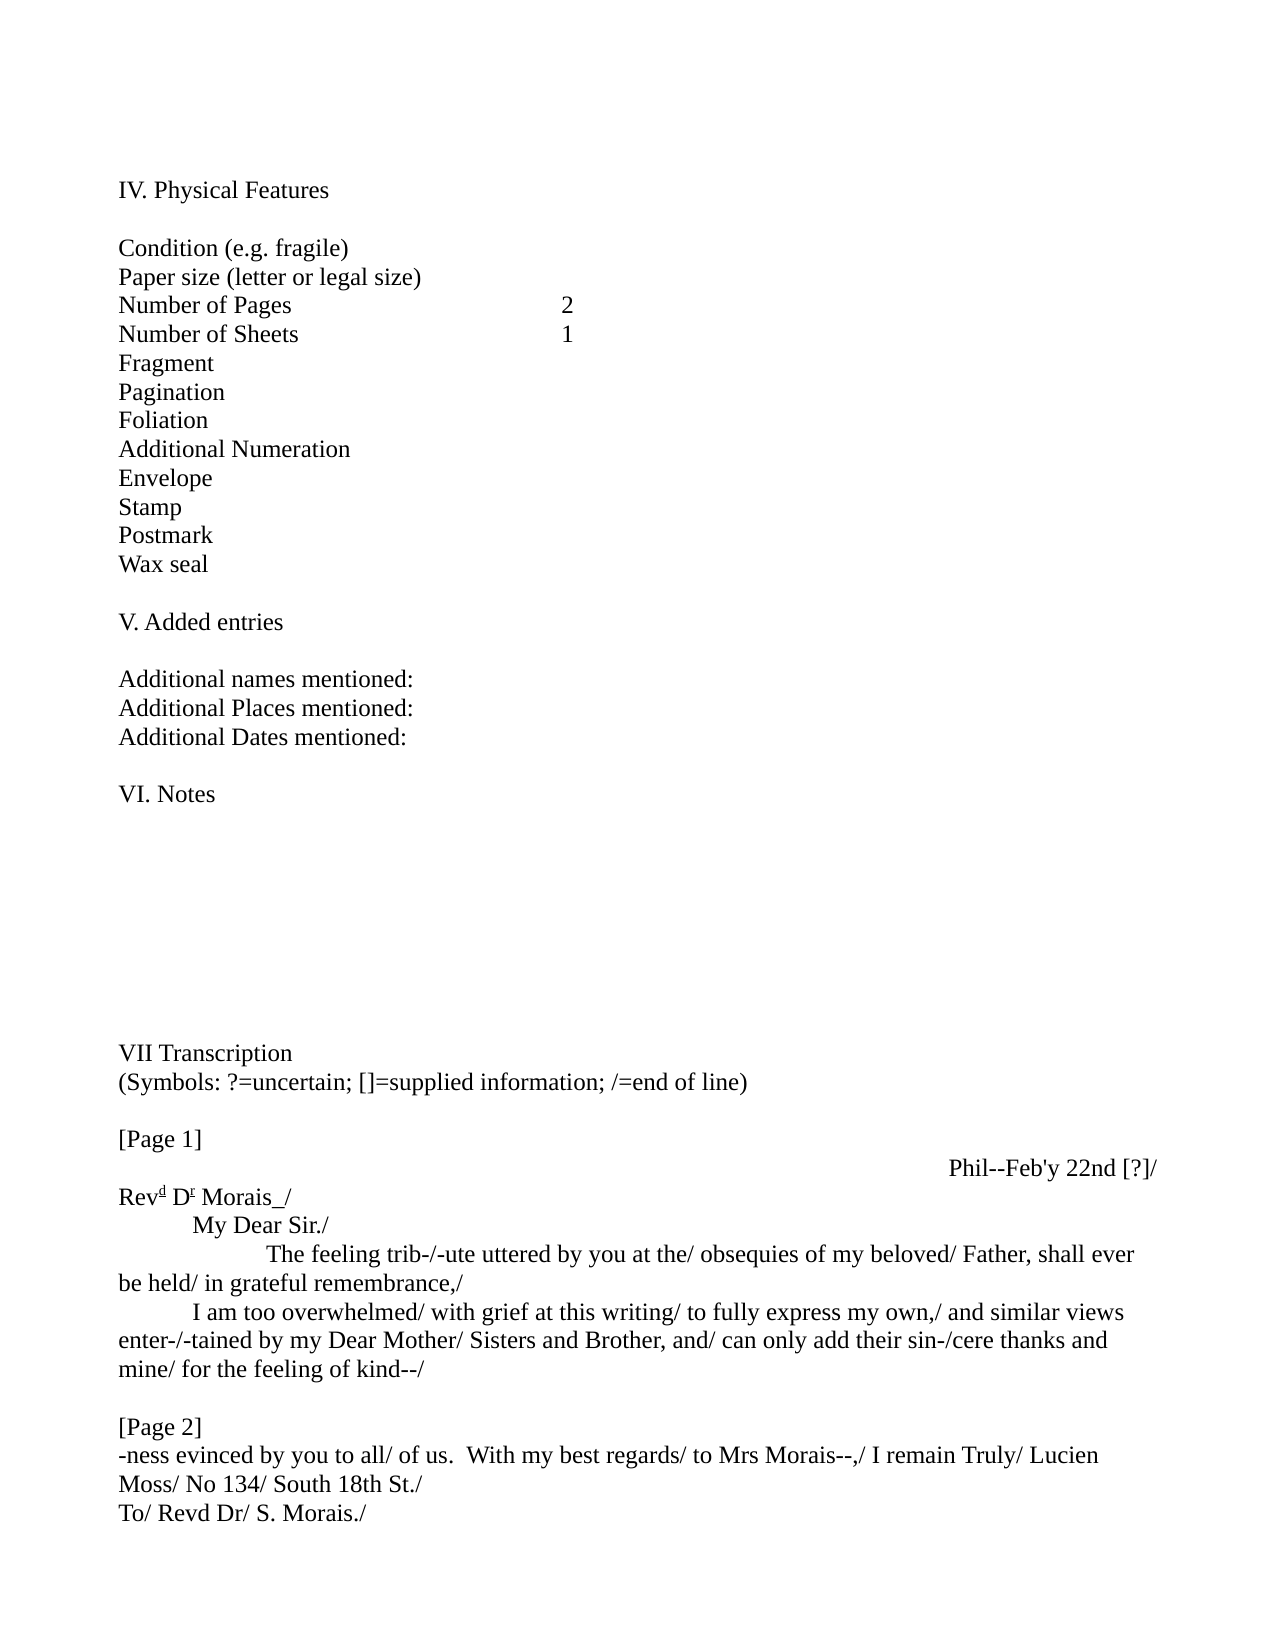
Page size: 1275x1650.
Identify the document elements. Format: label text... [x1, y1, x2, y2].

text Envelope [118, 463, 1157, 492]
text I am too overwhelmed/ with grief at this writing/ to fully express my own,/ and similar views enter-/-tained by my Dear Mother/ Sisters and Brother, and/ can only add their sin-/cere thanks and mine/ for the feeling of kind--/ [118, 1297, 1157, 1383]
text Wax seal [118, 549, 1157, 578]
text Paper size (letter or legal size) [118, 262, 1157, 291]
text VI. Notes [118, 779, 1157, 808]
text To/ Revd Dr/ S. Morais./ [118, 1498, 1157, 1527]
text Number of Pages 2 [118, 291, 1157, 319]
text (Symbols: ?=uncertain; []=supplied information; /=end of line) [118, 1067, 1157, 1096]
text The feeling trib-/-ute uttered by you at the/ obsequies of my beloved/ Father, shall ever be held/ in grateful remembrance,/ [118, 1239, 1157, 1297]
text Fragment [118, 348, 1157, 377]
text Condition (e.g. fragile) [118, 233, 1157, 262]
text Foliation [118, 406, 1157, 434]
text Additional names mentioned: [118, 664, 1157, 693]
text Postma rk [118, 521, 1157, 549]
text Revd Dr Morais_/ [118, 1182, 1157, 1211]
text [Page 2] [118, 1412, 1157, 1441]
text IV. Physical Features [118, 176, 1157, 204]
text Additional Dates mentioned: [118, 722, 1157, 751]
text [Page 1] [118, 1124, 1157, 1153]
text -ness evinced by you to all/ of us. With my best regards/ to Mrs Morais--,/ I remain Truly/ Lucien Moss/ No 134/ South 18th St./ [118, 1441, 1157, 1498]
text Additional Places mentioned: [118, 693, 1157, 722]
text My Dear Sir./ [118, 1211, 1157, 1239]
text V. Added entries [118, 607, 1157, 636]
text Phil--Feb'y 22nd [?]/ [118, 1153, 1157, 1182]
text Additional Numeration [118, 434, 1157, 463]
text Number of Sheets 1 [118, 319, 1157, 348]
text Stamp [118, 492, 1157, 521]
text VII Transcription [118, 1038, 1157, 1067]
text Pagination [118, 377, 1157, 406]
